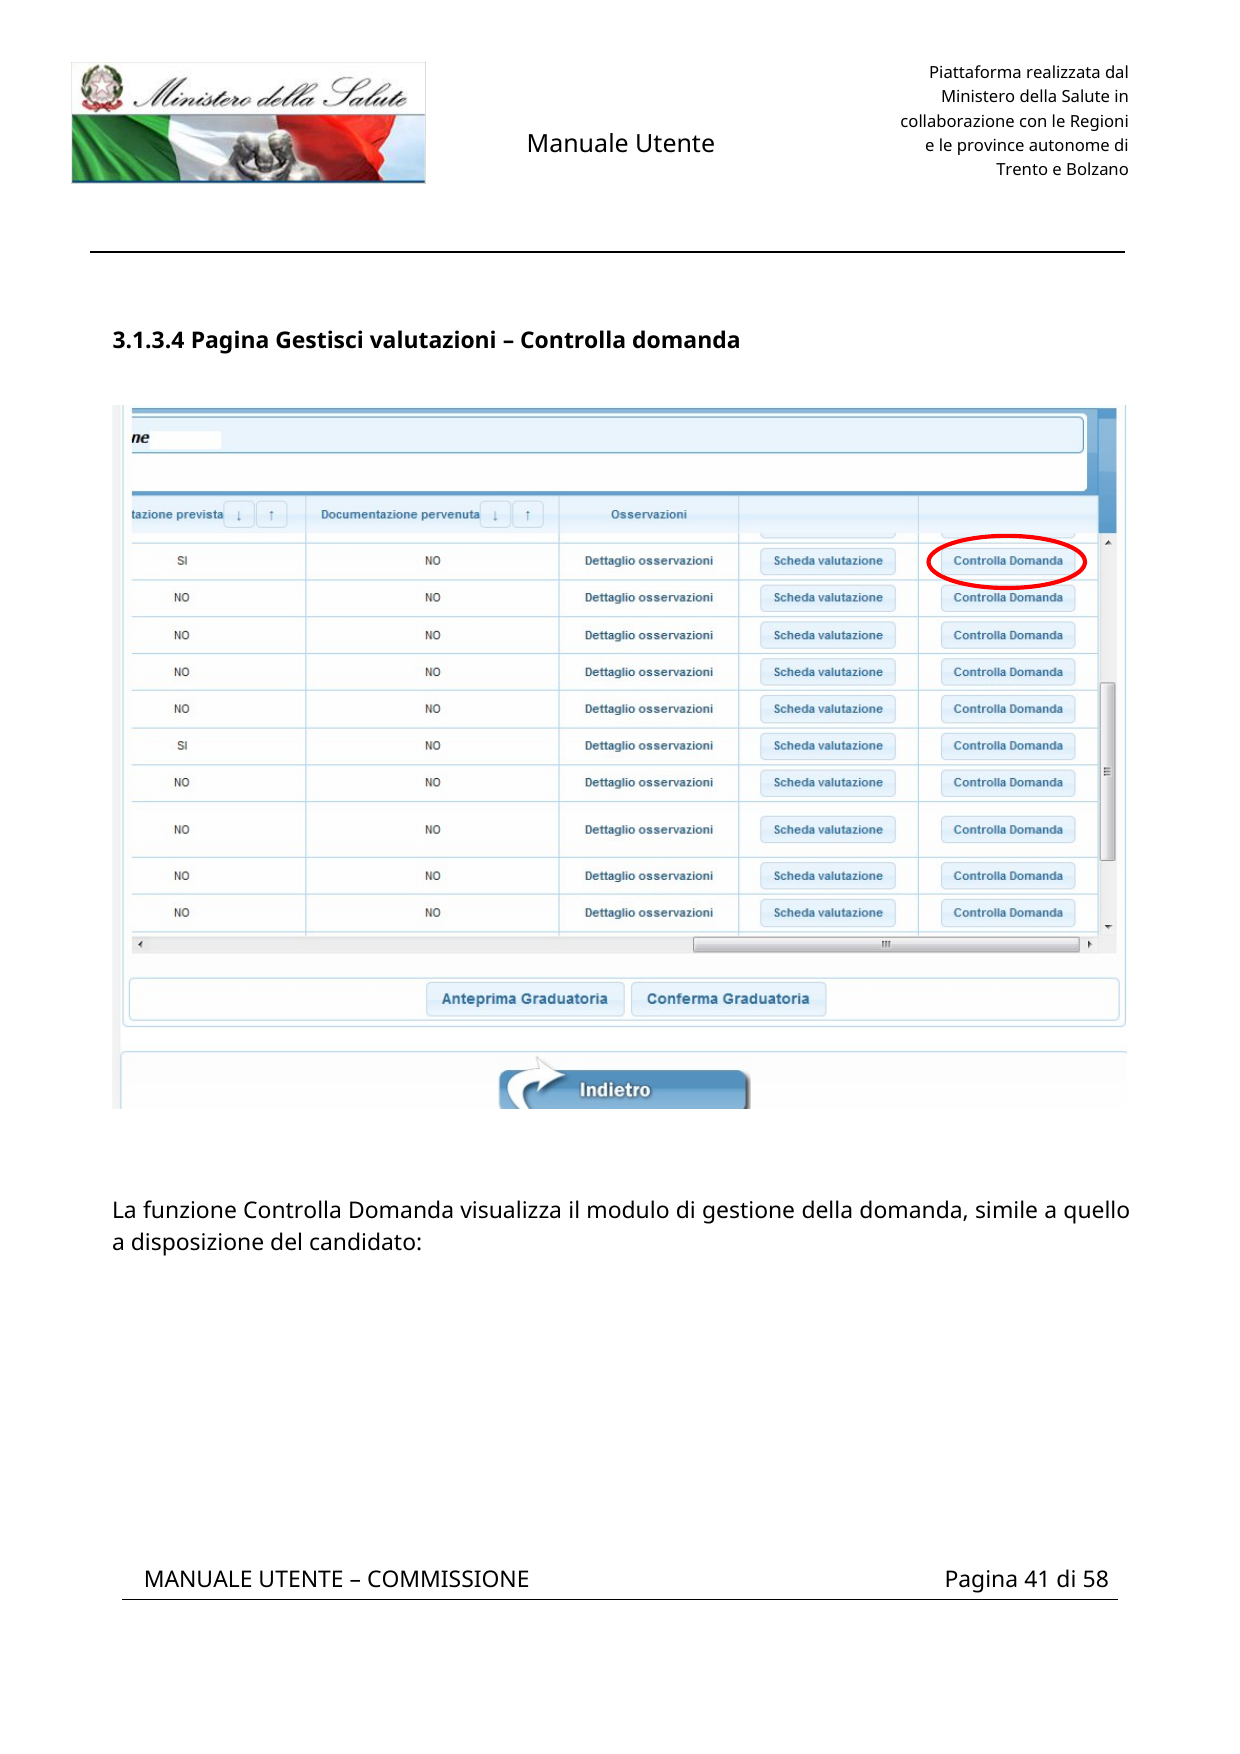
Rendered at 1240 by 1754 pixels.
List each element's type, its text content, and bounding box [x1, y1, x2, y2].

subtitle 3.1.3.4 Pagina Gestisci valutazioni – Controlla domanda [112, 324, 1178, 356]
text La funzione Controlla Domanda visualizza il modulo di gestione della domanda, simile a quello a disposizione del candidato: [112, 1194, 1131, 1257]
